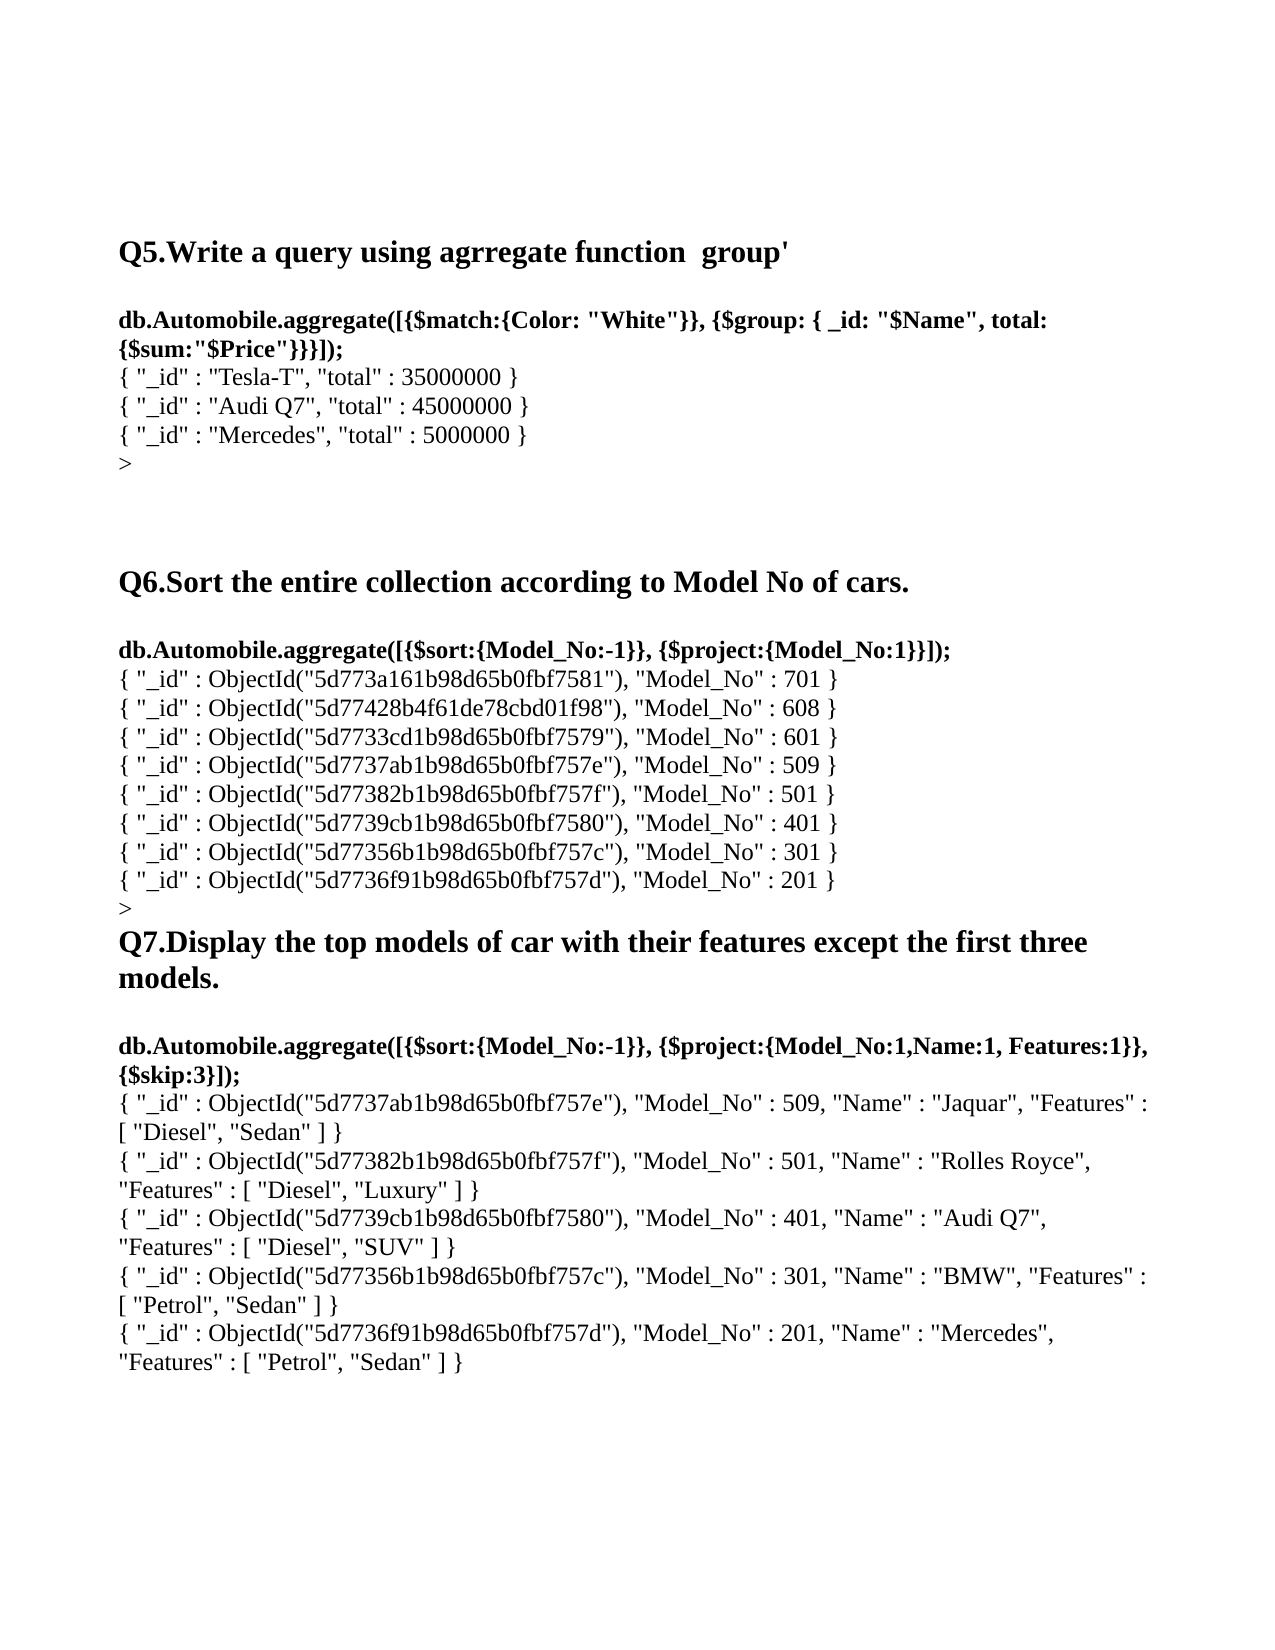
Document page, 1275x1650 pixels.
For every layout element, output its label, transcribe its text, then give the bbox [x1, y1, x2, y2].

text db.Automobile.aggregate([{$sort:{Model_No:-1}}, {$project:{Model_No:1}}]); [118, 636, 1157, 664]
text > [118, 449, 1157, 477]
text { "_id" : ObjectId("5d77382b1b98d65b0fbf757f"), "Model_No" : 501 } [118, 779, 1157, 808]
text { "_id" : ObjectId("5d7737ab1b98d65b0fbf757e"), "Model_No" : 509, "Name" : "Jaquar", "Features" : [ "Diesel", "Sedan" ] } [118, 1088, 1157, 1146]
text { "_id" : ObjectId("5d7736f91b98d65b0fbf757d"), "Model_No" : 201 } [118, 866, 1157, 894]
text { "_id" : ObjectId("5d7739cb1b98d65b0fbf7580"), "Model_No" : 401, "Name" : "Audi Q7", "Features" : [ "Diesel", "SUV" ] } [118, 1203, 1157, 1261]
text { "_id" : ObjectId("5d7736f91b98d65b0fbf757d"), "Model_No" : 201, "Name" : "Mercedes", "Features" : [ "Petrol", "Sedan" ] } [118, 1318, 1157, 1376]
text Q7.Display the top models of car with their features except the first three models. [118, 923, 1157, 995]
text { "_id" : ObjectId("5d77428b4f61de78cbd01f98"), "Model_No" : 608 } [118, 693, 1157, 722]
text Q6.Sort the entire collection according to Model No of cars. [118, 564, 1157, 600]
text { "_id" : ObjectId("5d77356b1b98d65b0fbf757c"), "Model_No" : 301 } [118, 837, 1157, 866]
text { "_id" : ObjectId("5d77356b1b98d65b0fbf757c"), "Model_No" : 301, "Name" : "BMW", "Features" : [ "Petrol", "Sedan" ] } [118, 1261, 1157, 1318]
text { "_id" : ObjectId("5d773a161b98d65b0fbf7581"), "Model_No" : 701 } [118, 664, 1157, 693]
text { "_id" : ObjectId("5d7733cd1b98d65b0fbf7579"), "Model_No" : 601 } [118, 722, 1157, 751]
text > [118, 894, 1157, 923]
text { "_id" : "Tesla-T", "total" : 35000000 } [118, 362, 1157, 391]
text Q5.Write a query using agrregate function group' [118, 233, 1157, 269]
text { "_id" : ObjectId("5d77382b1b98d65b0fbf757f"), "Model_No" : 501, "Name" : "Rolles Royce", "Features" : [ "Diesel", "Luxury" ] } [118, 1146, 1157, 1203]
text { "_id" : "Mercedes", "total" : 5000000 } [118, 420, 1157, 449]
text { "_id" : "Audi Q7", "total" : 45000000 } [118, 391, 1157, 420]
text db.Automobile.aggregate([{$match:{Color: "White"}}, {$group: { _id: "$Name", total: {$sum:"$Price"}}}]); [118, 305, 1157, 362]
text { "_id" : ObjectId("5d7737ab1b98d65b0fbf757e"), "Model_No" : 509 } [118, 751, 1157, 779]
text { "_id" : ObjectId("5d7739cb1b98d65b0fbf7580"), "Model_No" : 401 } [118, 808, 1157, 837]
text db.Automobile.aggregate([{$sort:{Model_No:-1}}, {$project:{Model_No:1,Name:1, Features:1}},{$skip:3}]); [118, 1031, 1157, 1088]
